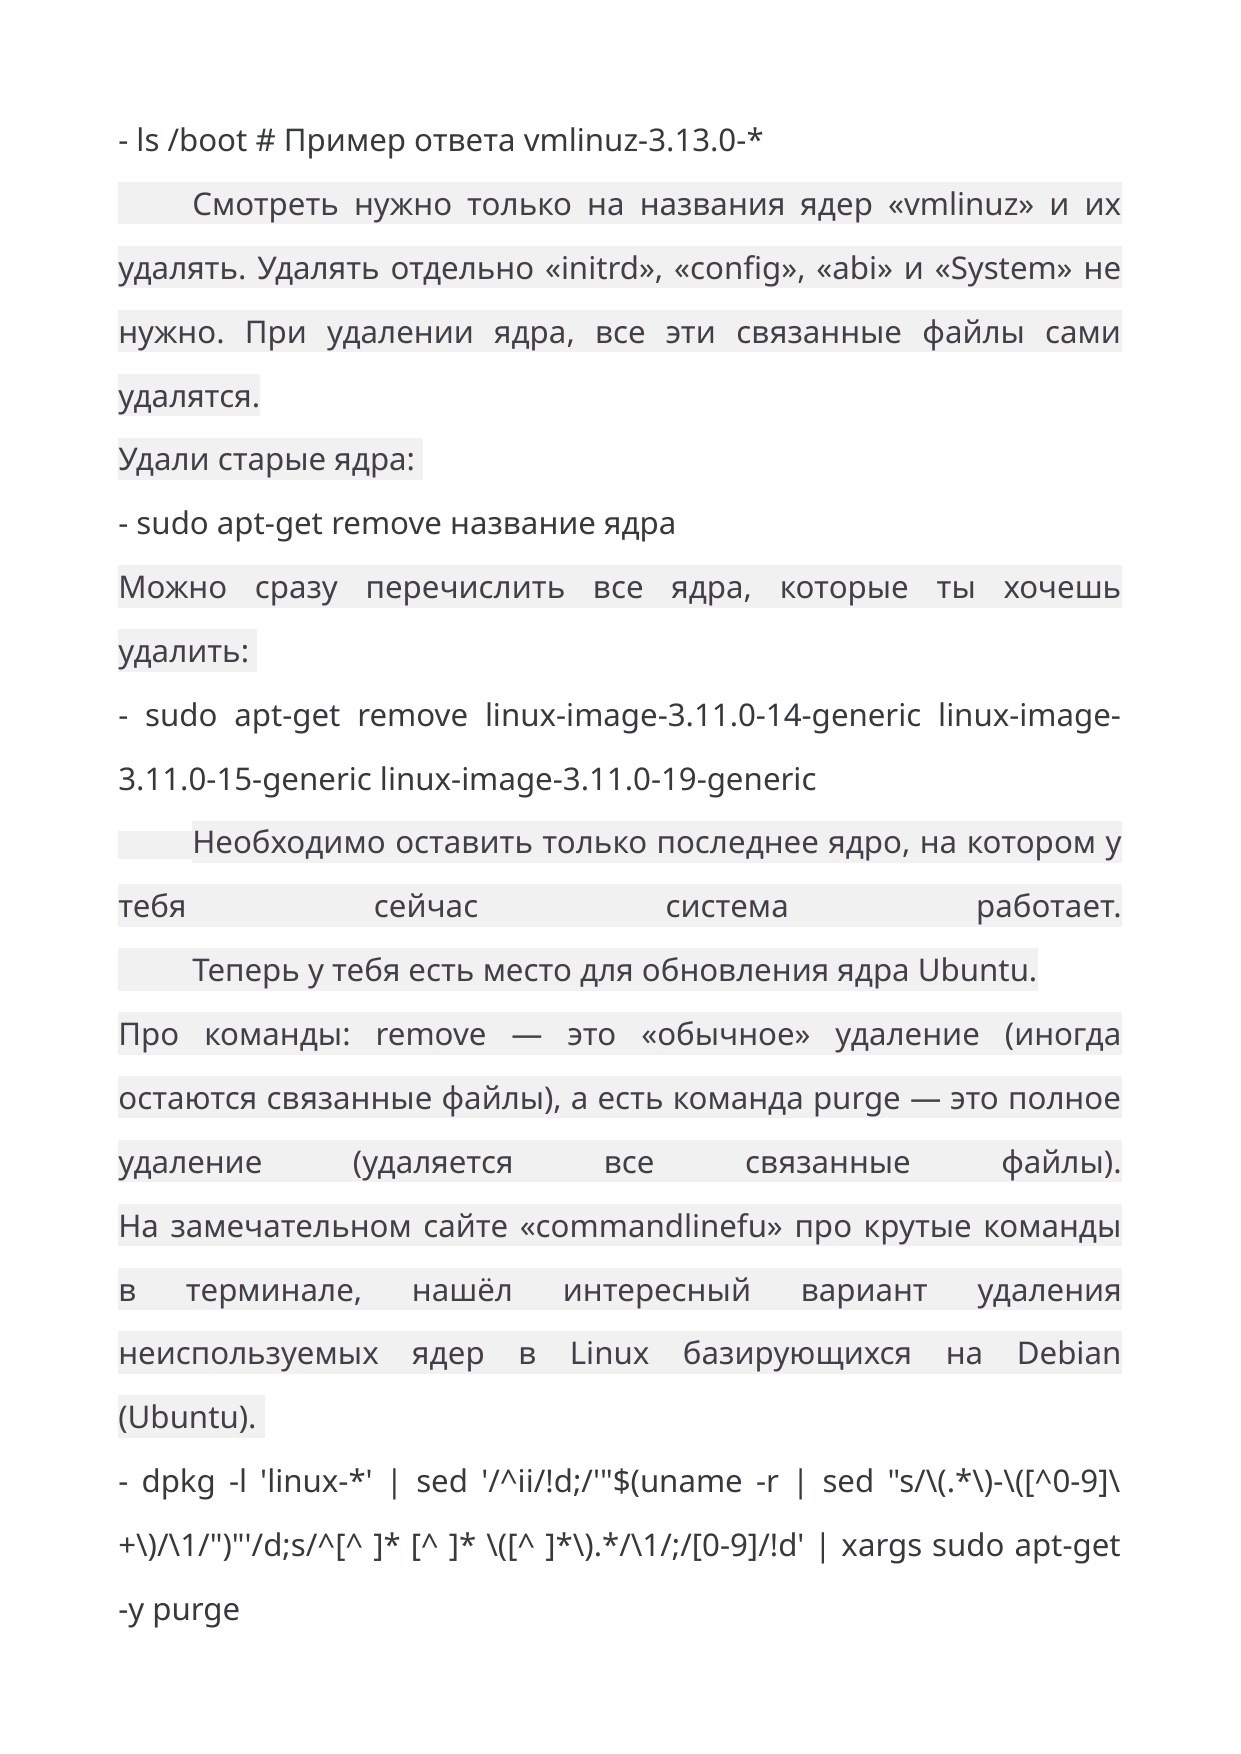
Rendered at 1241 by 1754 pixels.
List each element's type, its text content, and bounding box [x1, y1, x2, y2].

text - ls /boot # Пример ответа vmlinuz-3.13.0-* [118, 118, 1122, 161]
text Про команды: remove — это «обычное» удаление (иногда остаются связанные файлы), а есть команда purge — это полное удаление (удаляется все связанные файлы). На замечательном сайте «commandlinefu» про крутые команды в терминале, нашёл интересный вариант удаления неиспользуемых ядер в Linux базирующихся на Debian (Ubuntu). [118, 1012, 1122, 1438]
text Смотреть нужно только на названия ядер «vmlinuz» и их удалять. Удалять отдельно «initrd», «config», «abi» и «System» не нужно. При удалении ядра, все эти связанные файлы сами удалятся. Удали старые ядра: [118, 182, 1122, 480]
text - dpkg -l 'linux-*' | sed '/^ii/!d;/'"$(uname -r | sed "s/\(.*\)-\([^0-9]\+\)/\1/")"'/d;s/^[^ ]* [^ ]* \([^ ]*\).*/\1/;/[0-9]/!d' | xargs sudo apt-get -y purge [118, 1459, 1122, 1629]
text - sudo apt-get remove название ядра [118, 501, 1122, 544]
text - sudo apt-get remove linux-image-3.11.0-14-generic linux-image-3.11.0-15-generic linux-image-3.11.0-19-generic [118, 693, 1122, 799]
text Можно сразу перечислить все ядра, которые ты хочешь удалить: [118, 565, 1122, 672]
text Необходимо оставить только последнее ядро, на котором у тебя сейчас система работает. Теперь у тебя есть место для обновления ядра Ubuntu. [118, 821, 1122, 991]
